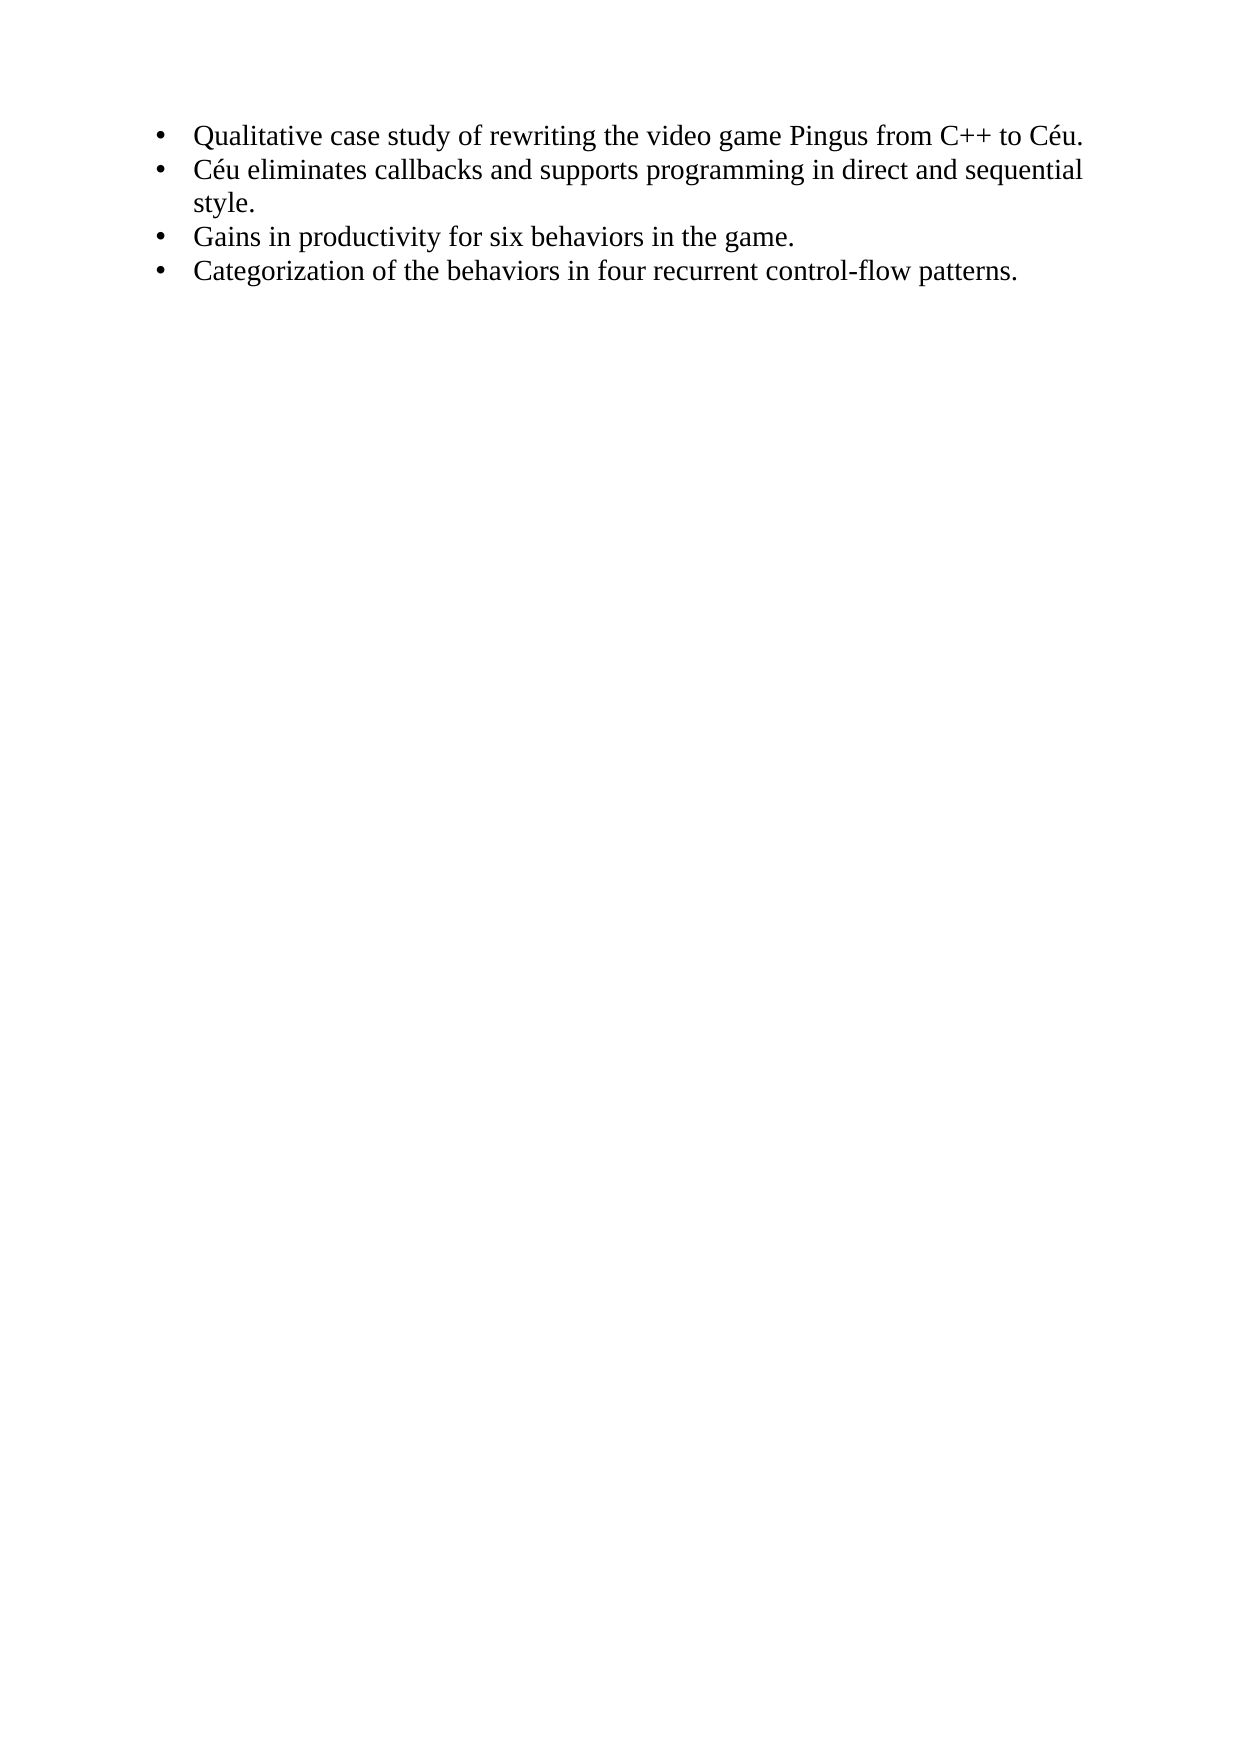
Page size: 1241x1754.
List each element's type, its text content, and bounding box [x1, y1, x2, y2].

list Qualitative case study of rewriting the video game Pingus from C++ to Céu. [156, 118, 1122, 152]
list Categorization of the behaviors in four recurrent control-flow patterns. [156, 253, 1122, 286]
list Céu eliminates callbacks and supports programming in direct and sequential style. [156, 152, 1122, 219]
list Gains in productivity for six behaviors in the game. [156, 219, 1122, 253]
